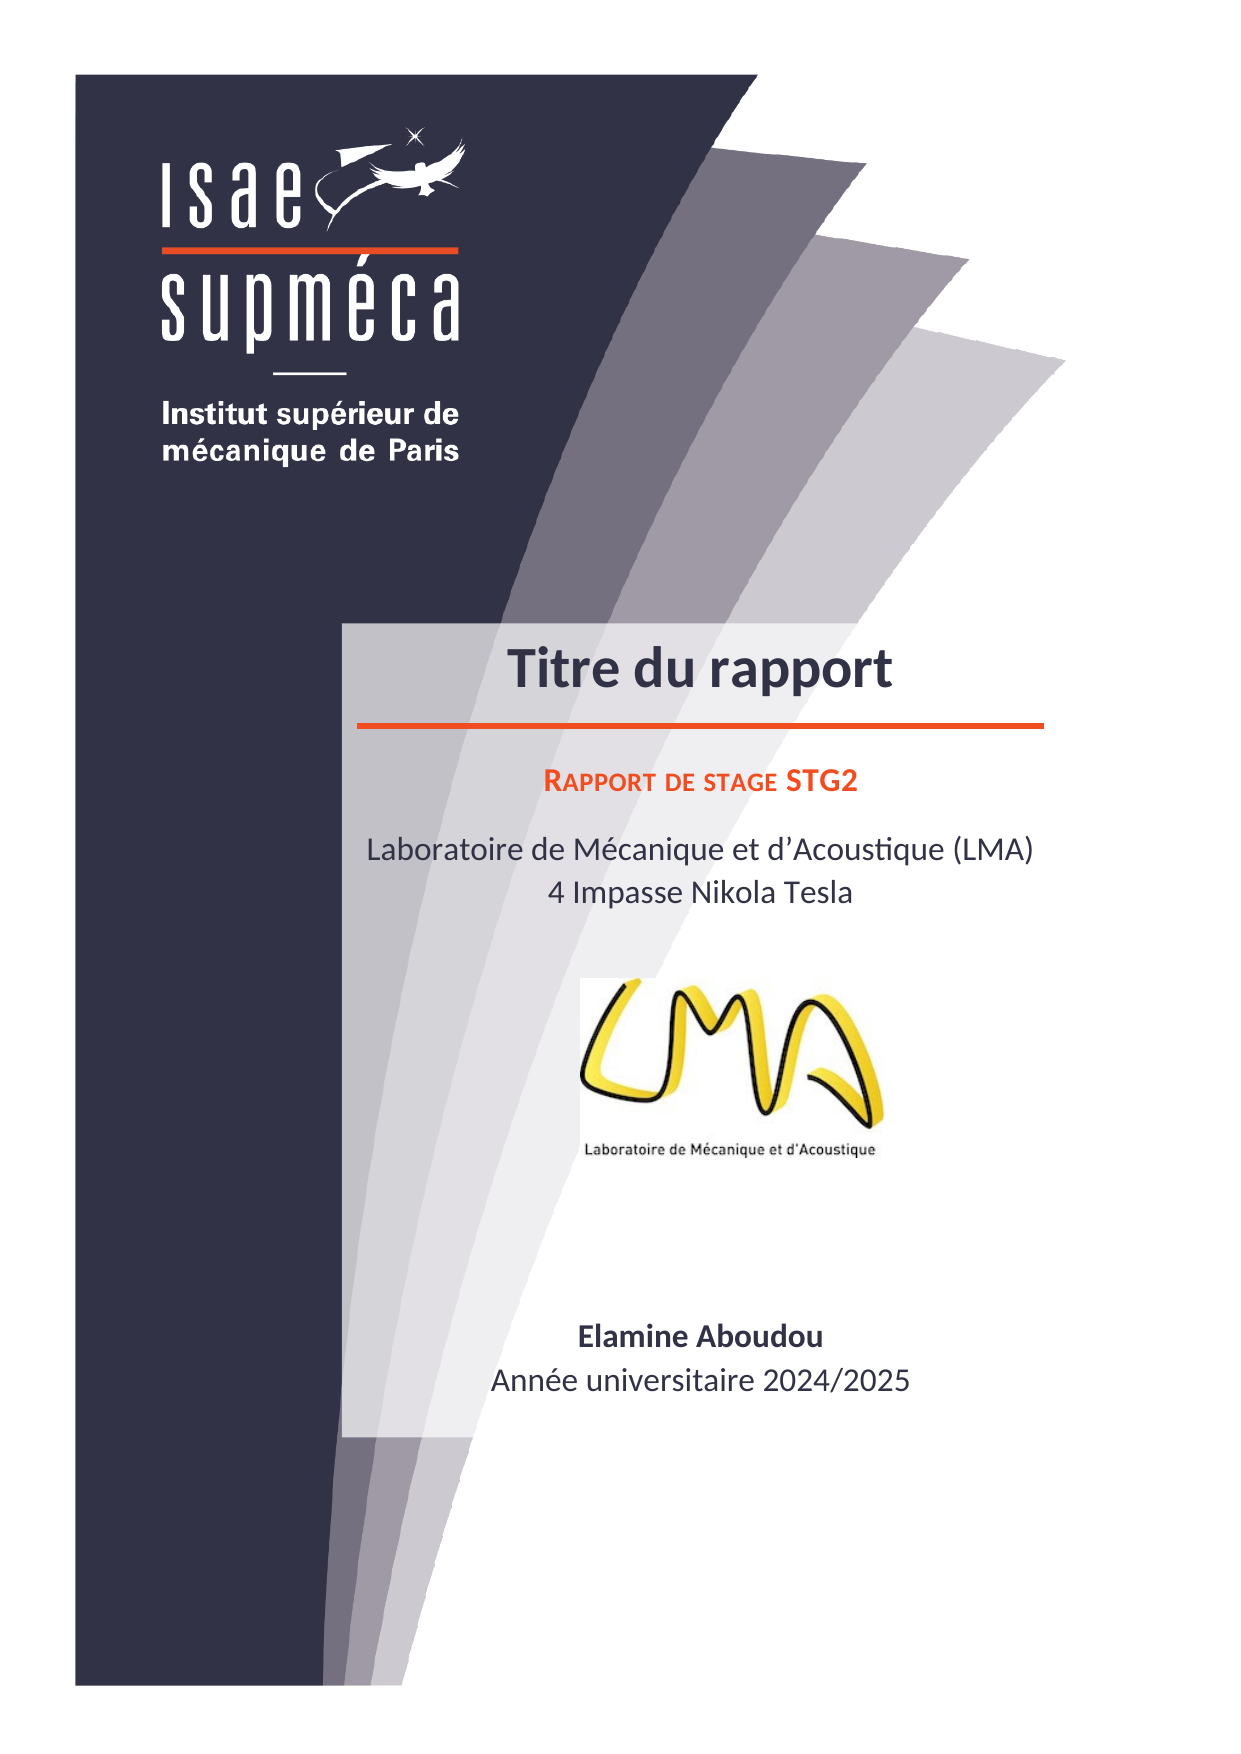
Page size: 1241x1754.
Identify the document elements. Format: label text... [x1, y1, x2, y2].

subtitle Laboratoire de Mécanique et d’Acoustique (LMA) 4 Impasse Nikola Tesla [357, 828, 1044, 912]
picture [1, 2, 1241, 1754]
text Elamine Aboudou Année universitaire 2024/2025 [357, 1315, 1044, 1430]
subtitle Rapport de stage STG2 [357, 759, 1044, 800]
text Titre du rapport [357, 631, 1044, 723]
